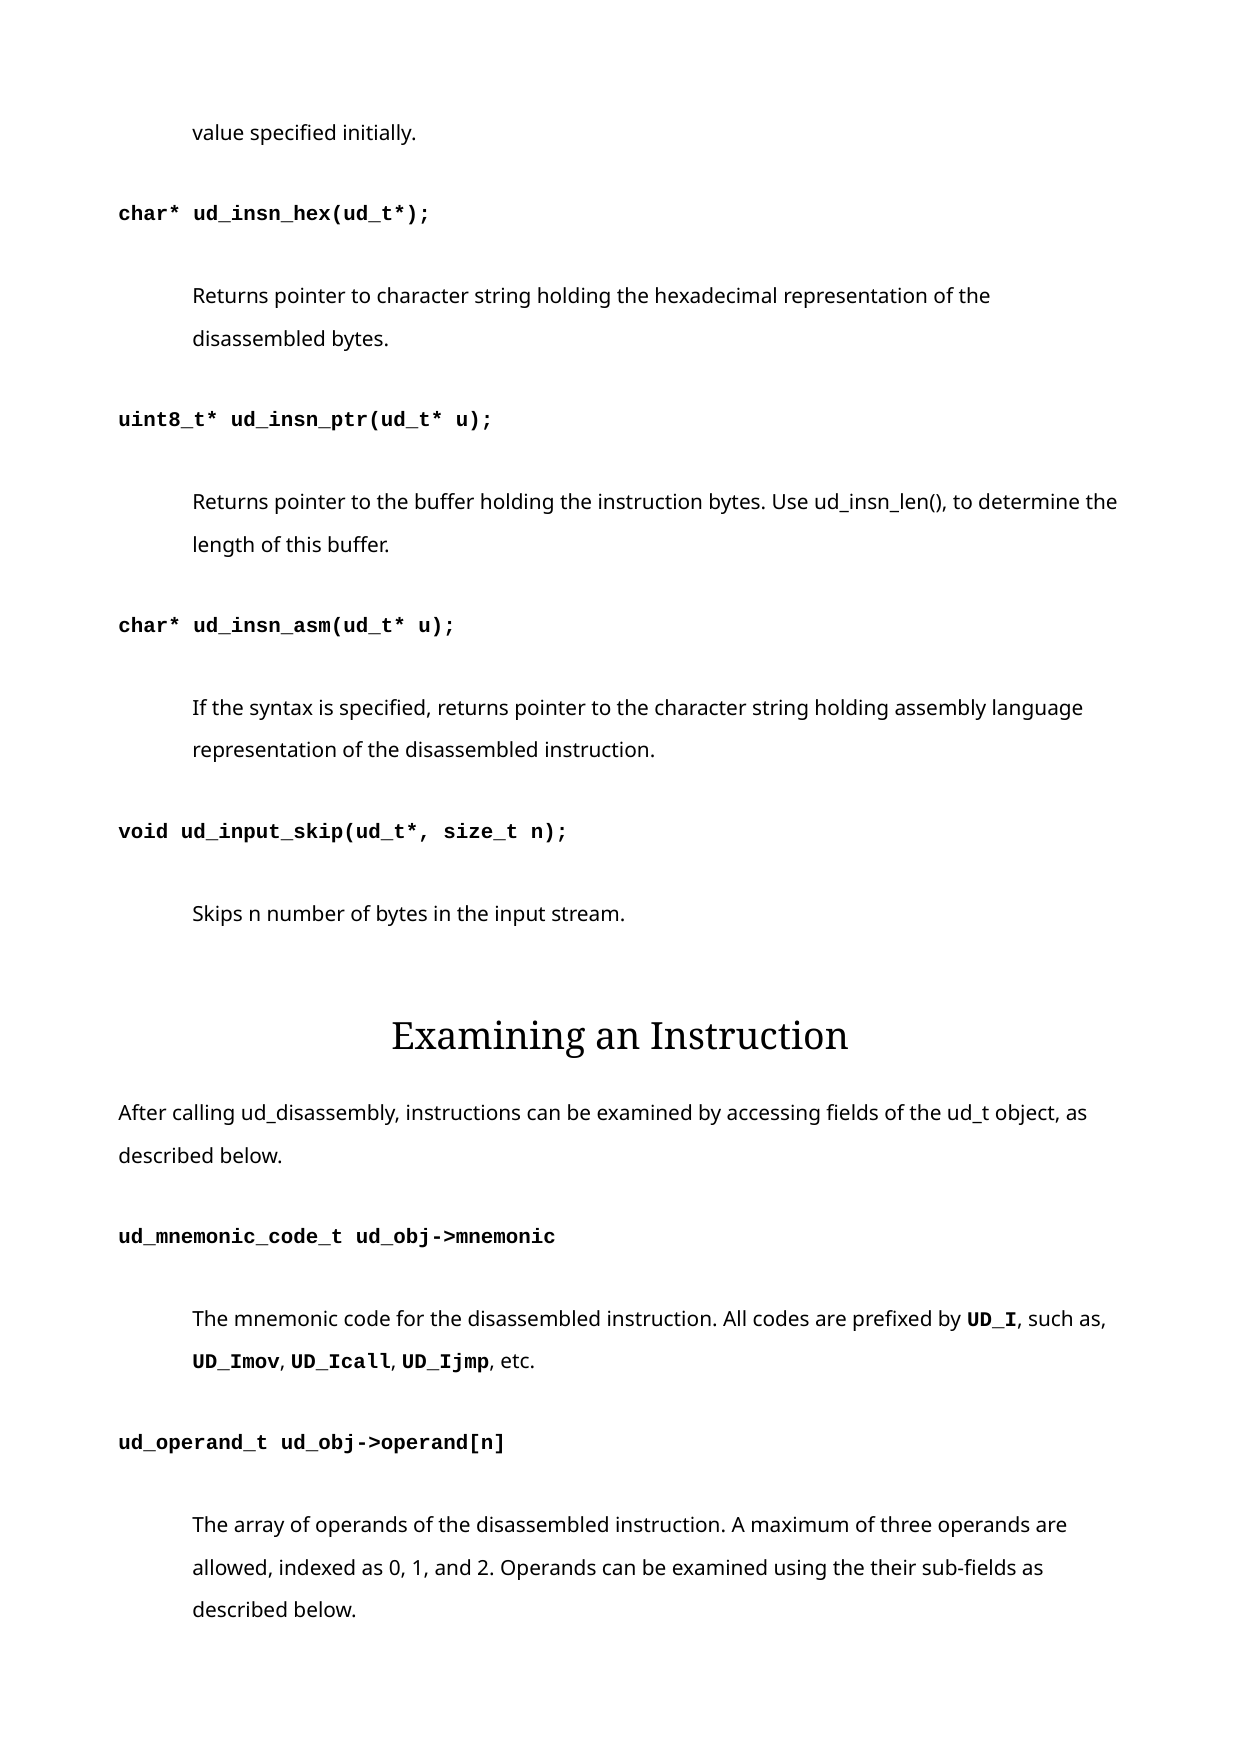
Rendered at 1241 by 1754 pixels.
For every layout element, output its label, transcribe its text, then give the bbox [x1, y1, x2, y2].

text void ud_input_skip(ud_t*, size_t n); [118, 821, 1122, 844]
text value specified initially. [192, 118, 1122, 147]
text The array of operands of the disassembled instruction. A maximum of three operands are allowed, indexed as 0, 1, and 2. Operands can be examined using the their sub-fields as described below. [192, 1510, 1122, 1624]
text If the syntax is specified, returns pointer to the character string holding assembly language representation of the disassembled instruction. [192, 693, 1122, 764]
text uint8_t* ud_insn_ptr(ud_t* u); [118, 409, 1122, 433]
text char* ud_insn_hex(ud_t*); [118, 203, 1122, 227]
text Returns pointer to character string holding the hexadecimal representation of the disassembled bytes. [192, 281, 1122, 352]
text Skips n number of bytes in the input stream. [192, 899, 1122, 927]
text ud_mnemonic_code_t ud_obj->mnemonic [118, 1226, 1122, 1249]
subtitle Examining an Instruction [118, 1009, 1122, 1060]
text ud_operand_t ud_obj->operand[n] [118, 1432, 1122, 1456]
text After calling ud_disassembly, instructions can be examined by accessing fields of the ud_t object, as described below. [118, 1098, 1122, 1169]
text Returns pointer to the buffer holding the instruction bytes. Use ud_insn_len(), to determine the length of this buffer. [192, 487, 1122, 558]
text char* ud_insn_asm(ud_t* u); [118, 615, 1122, 639]
text The mnemonic code for the disassembled instruction. All codes are prefixed by UD_I, such as, UD_Imov, UD_Icall, UD_Ijmp, etc. [192, 1304, 1122, 1375]
